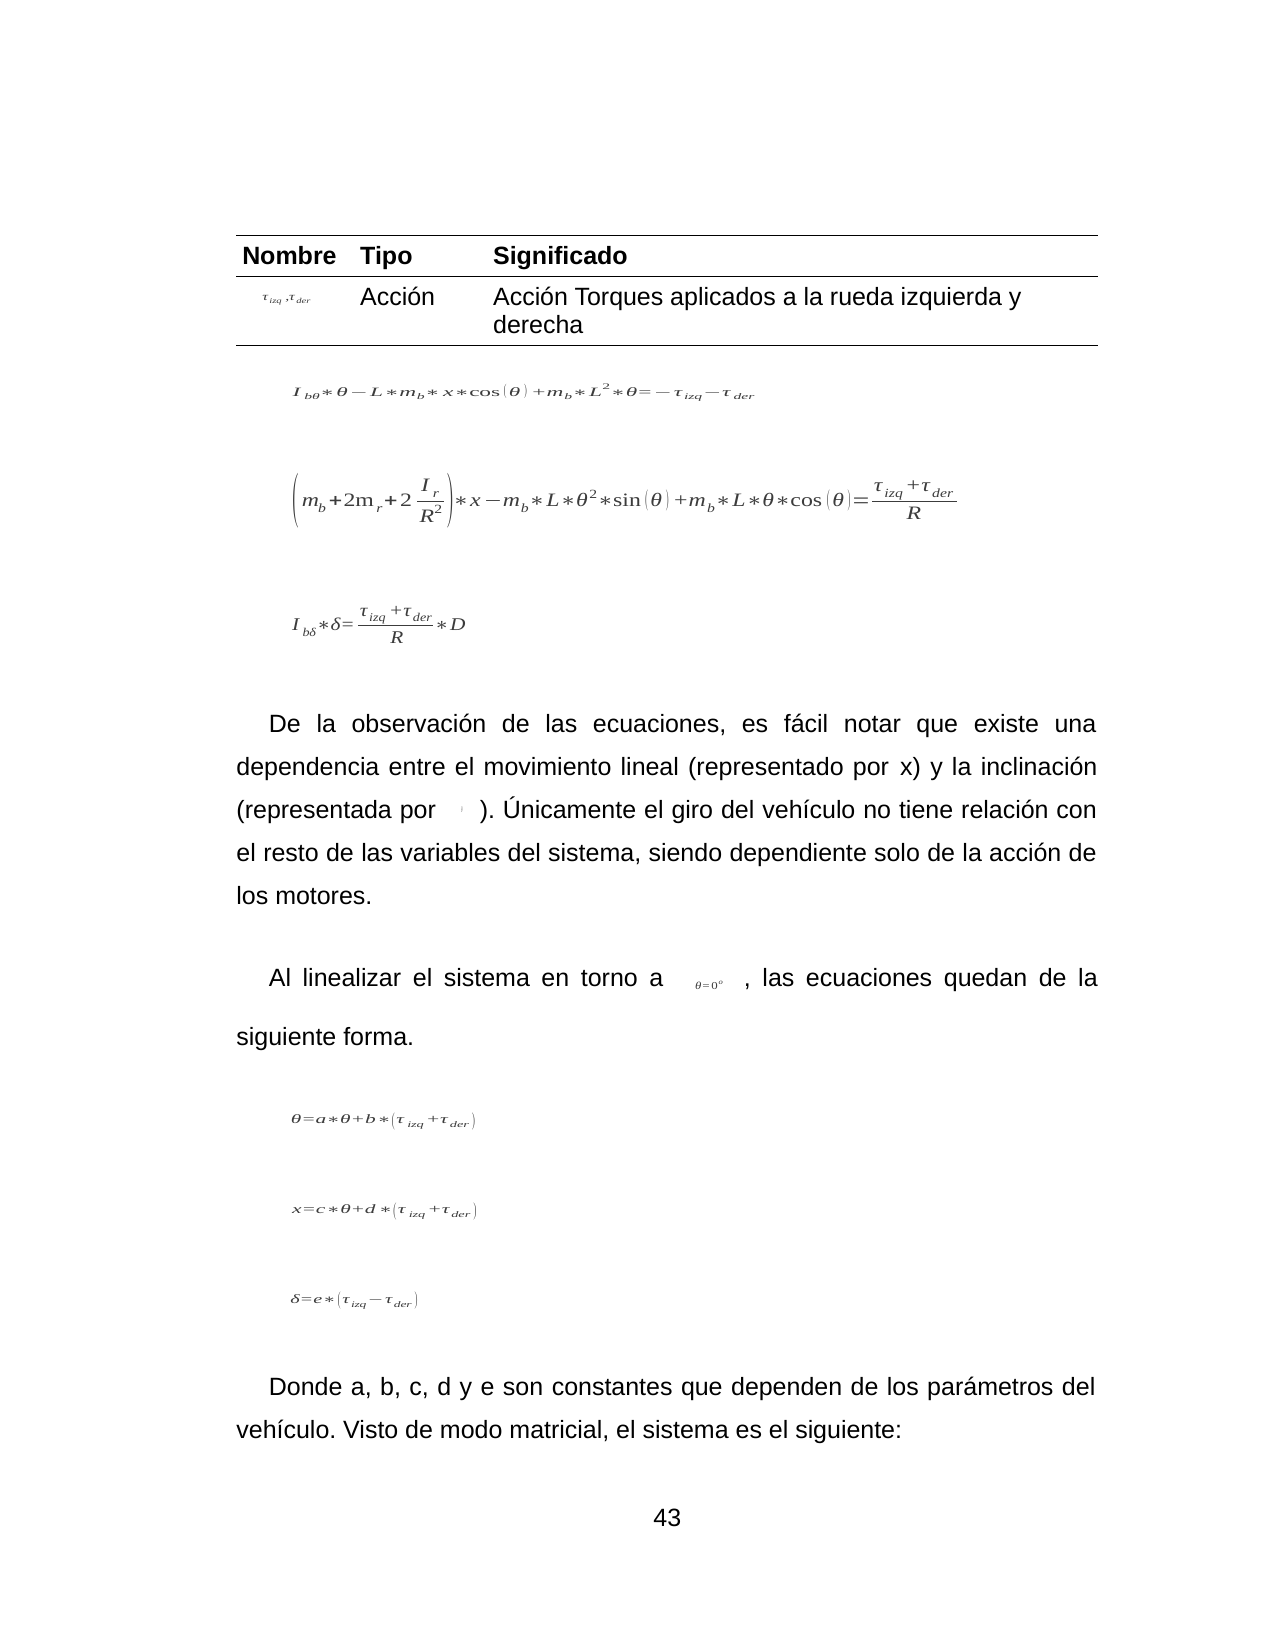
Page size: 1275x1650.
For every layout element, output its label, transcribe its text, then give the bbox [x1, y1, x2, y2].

table_cell [236, 277, 354, 345]
text Donde a, b, c, d y e son constantes que dependen de los parámetros del vehículo. Visto de modo matricial, el sistema es el siguiente: [236, 1372, 1098, 1444]
table_header Tipo [354, 236, 487, 276]
table_cell Acción Torques aplicados a la rueda izquierda y derecha [487, 277, 1098, 345]
table_header Nombre [236, 236, 354, 276]
text De la observación de las ecuaciones, es fácil notar que existe una dependencia entre el movimiento lineal (representado por x) y la inclinación (representada por ). Únicamente el giro del vehículo no tiene relación con el resto de las variables del sistema, siendo dependiente solo de la acción de los motores. [236, 709, 1098, 910]
table_cell Acción [354, 277, 487, 345]
text Al linealizar el sistema en torno a , las ecuaciones quedan de la siguiente forma. [236, 963, 1098, 1050]
table_header Significado [487, 236, 1098, 276]
